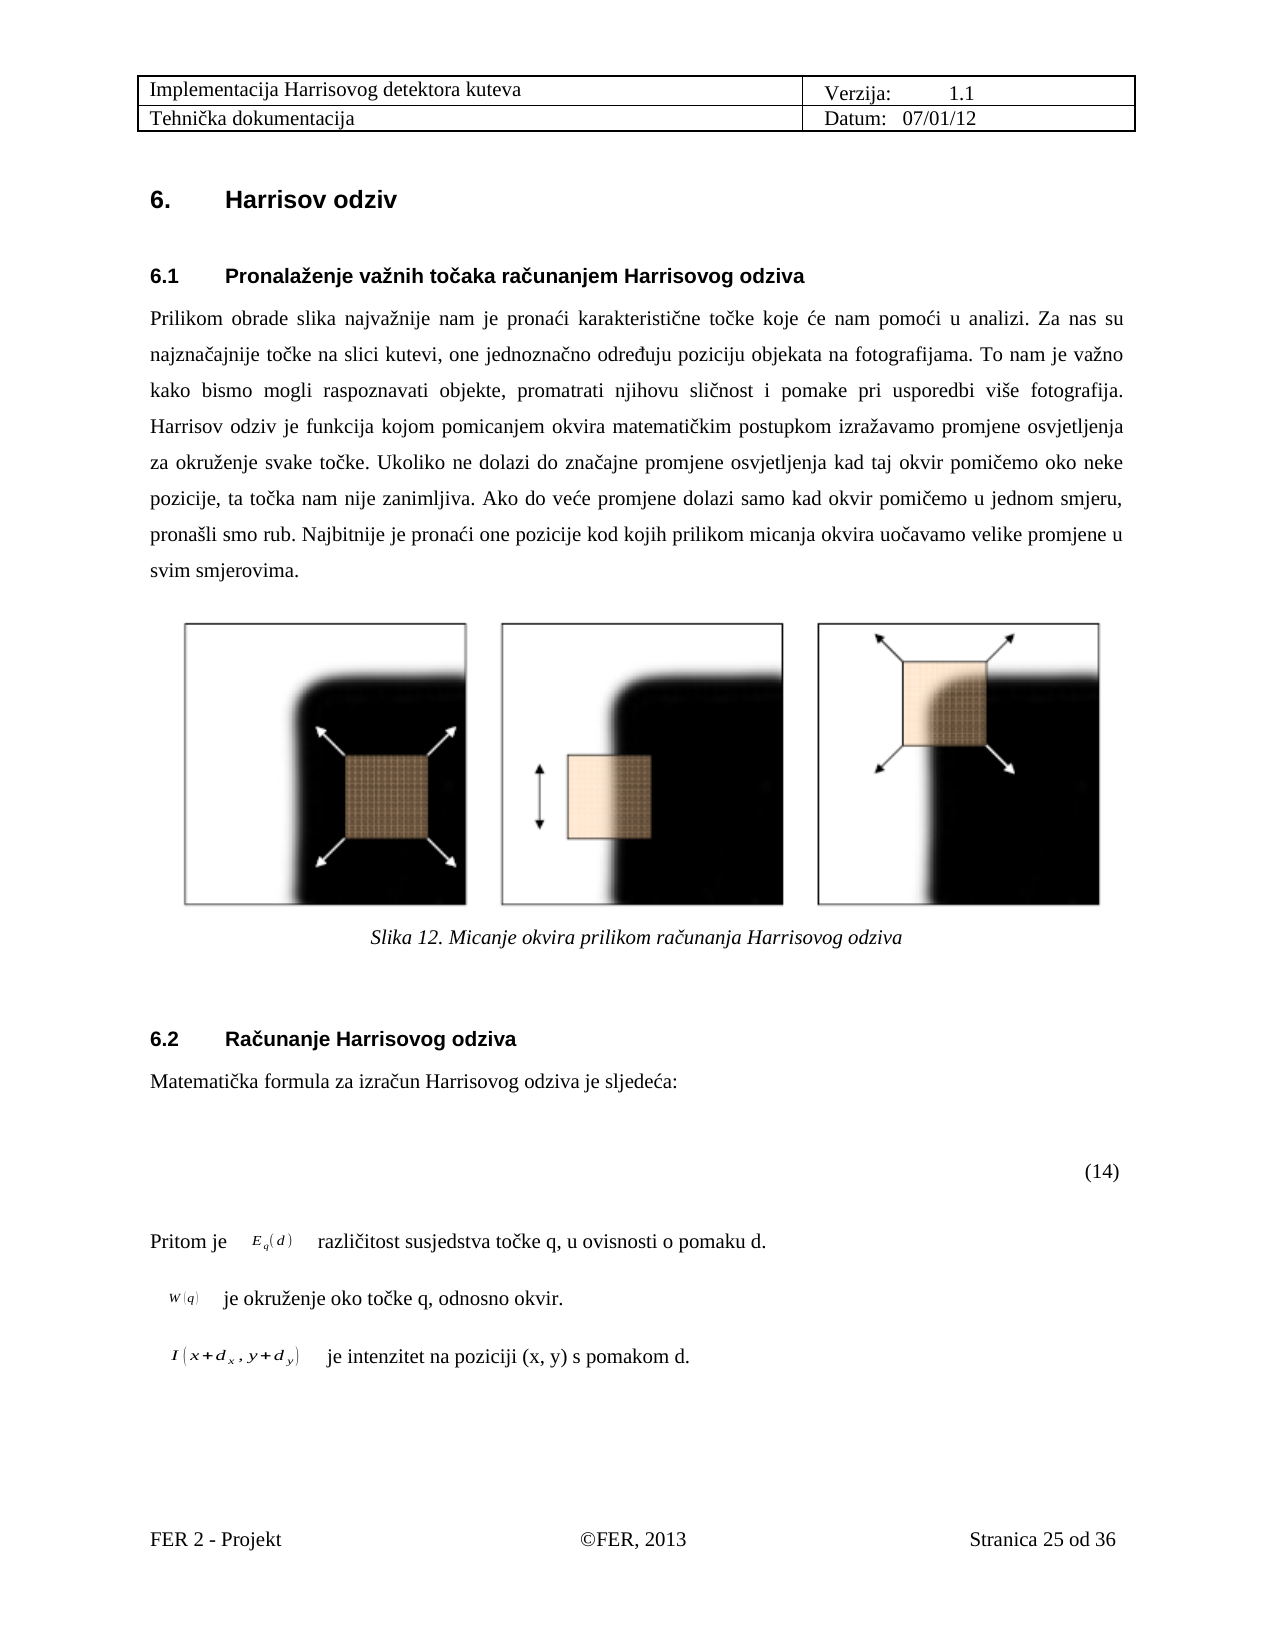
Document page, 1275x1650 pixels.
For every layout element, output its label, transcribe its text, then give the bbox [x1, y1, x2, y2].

subtitle Pronalaženje važnih točaka računanjem Harrisovog odziva [150, 264, 1125, 288]
subtitle Računanje Harrisovog odziva [150, 1027, 1125, 1051]
text je okruženje oko točke q, odnosno okvir. [150, 1283, 1125, 1314]
subtitle Harrisov odziv [150, 185, 1125, 213]
table_header [150, 1153, 1017, 1189]
picture [164, 614, 1112, 913]
list Prilikom obrade slika najvažnije nam je pronaći karakteristične točke koje će nam pomoći u analizi. Za nas su najznačajnije točke na slici kutevi, one jednoznačno određuju poziciju objekata na fotografijama. To nam je važno kako bismo mogli raspoznavati objekte, promatrati njihovu sličnost i pomake pri usporedbi više fotografija. Harrisov odziv je funkcija kojom pomicanjem okvira matematičkim postupkom izražavamo promjene osvjetljenja za okruženje svake točke. Ukoliko ne dolazi do značajne promjene osvjetljenja kad taj okvir pomičemo oko neke pozicije, ta točka nam nije zanimljiva. Ako do veće promjene dolazi samo kad okvir pomičemo u jednom smjeru, pronašli smo rub. Najbitnije je pronaći one pozicije kod kojih prilikom micanja okvira uočavamo velike promjene u svim smjerovima. [150, 306, 1125, 582]
table_header (14) [1017, 1153, 1125, 1189]
list Matematička formula za izračun Harrisovog odziva je sljedeća: [150, 1068, 1125, 1093]
list Slika 12. Micanje okvira prilikom računanja Harrisovog odziva [164, 913, 1111, 949]
text je intenzitet na poziciji (x, y) s pomakom d. [150, 1338, 1125, 1375]
text Pritom je različitost susjedstva točke q, u ovisnosti o pomaku d. [150, 1225, 1125, 1258]
